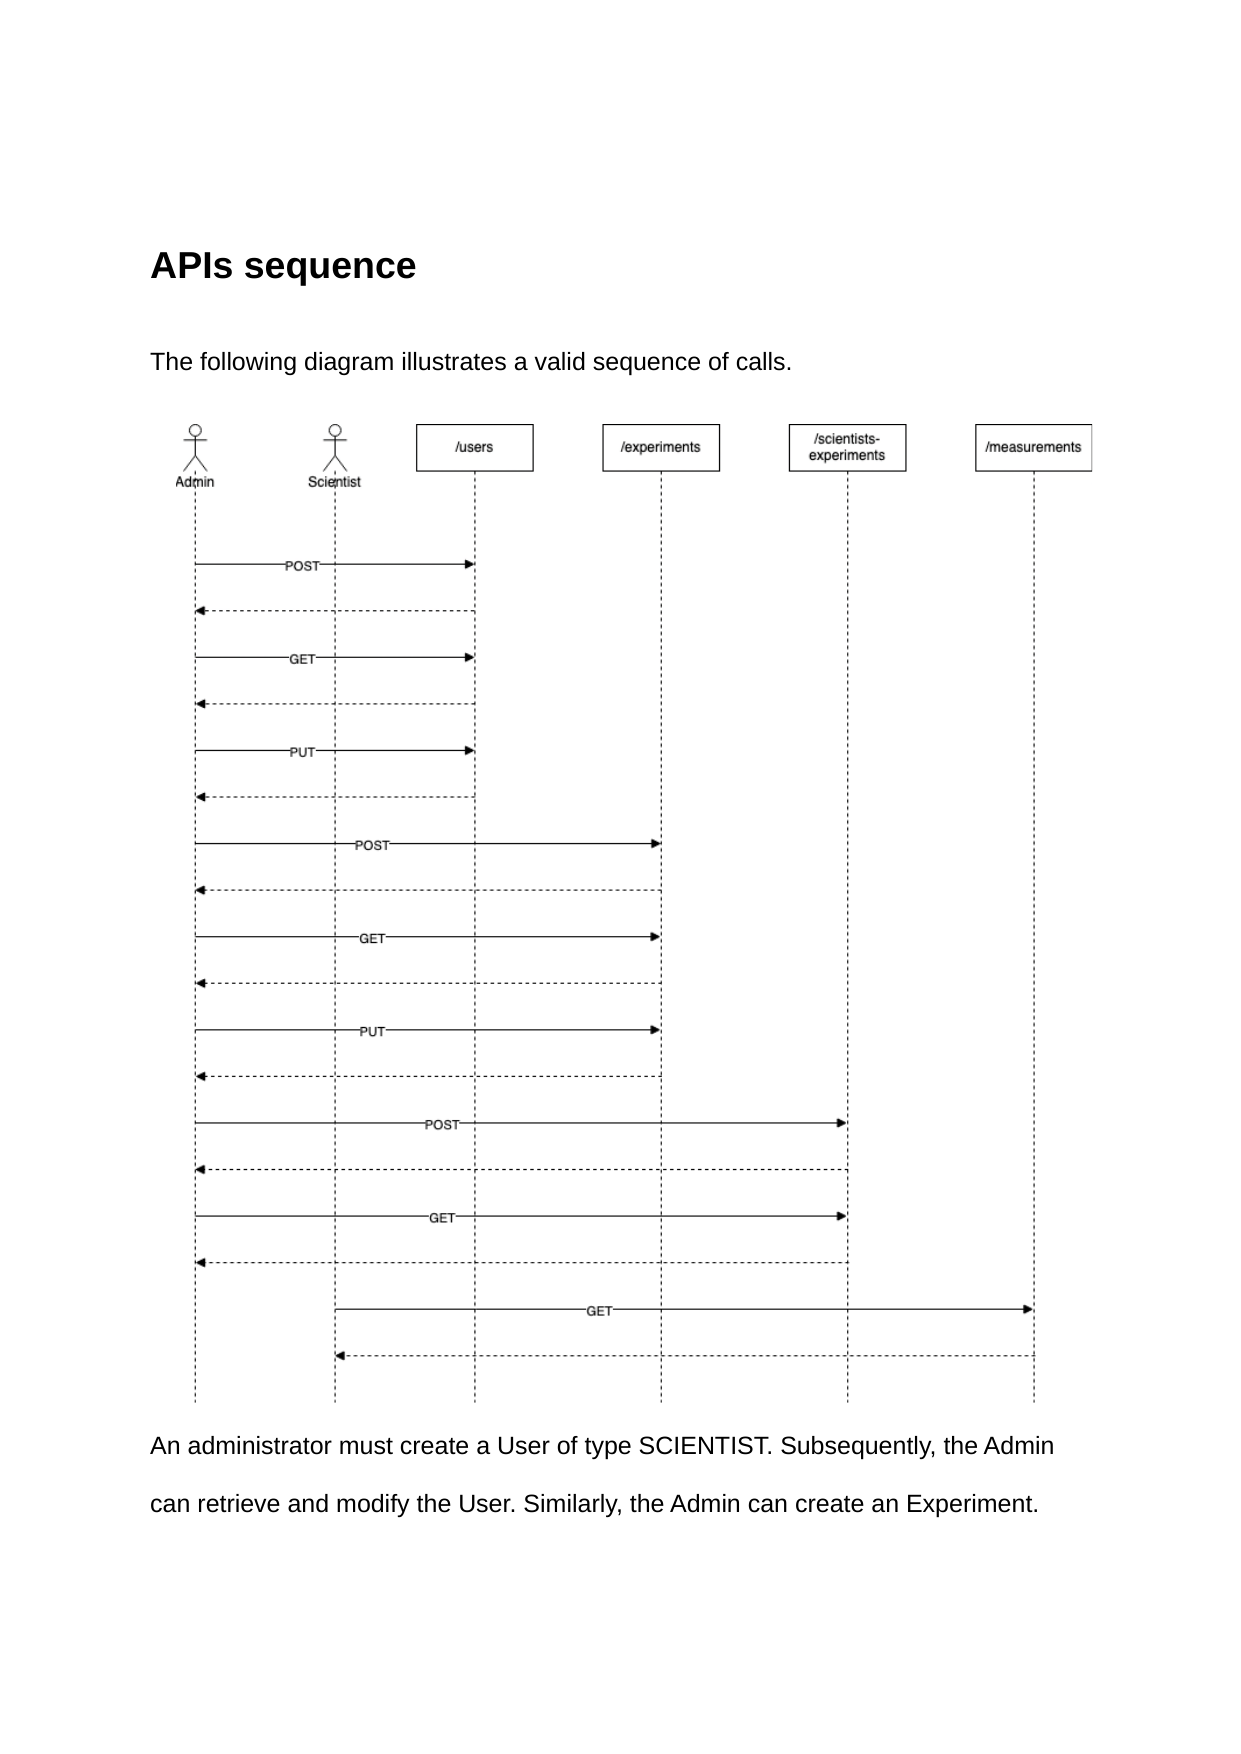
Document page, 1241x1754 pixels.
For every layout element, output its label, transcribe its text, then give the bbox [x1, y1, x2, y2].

text The following diagram illustrates a valid sequence of calls. [150, 347, 1091, 376]
subtitle APIs sequence [150, 243, 1091, 286]
text An administrator must create a User of type SCIENTIST. Subsequently, the Admin can retrieve and modify the User. Similarly, the Admin can create an Experiment. [150, 419, 1091, 1517]
